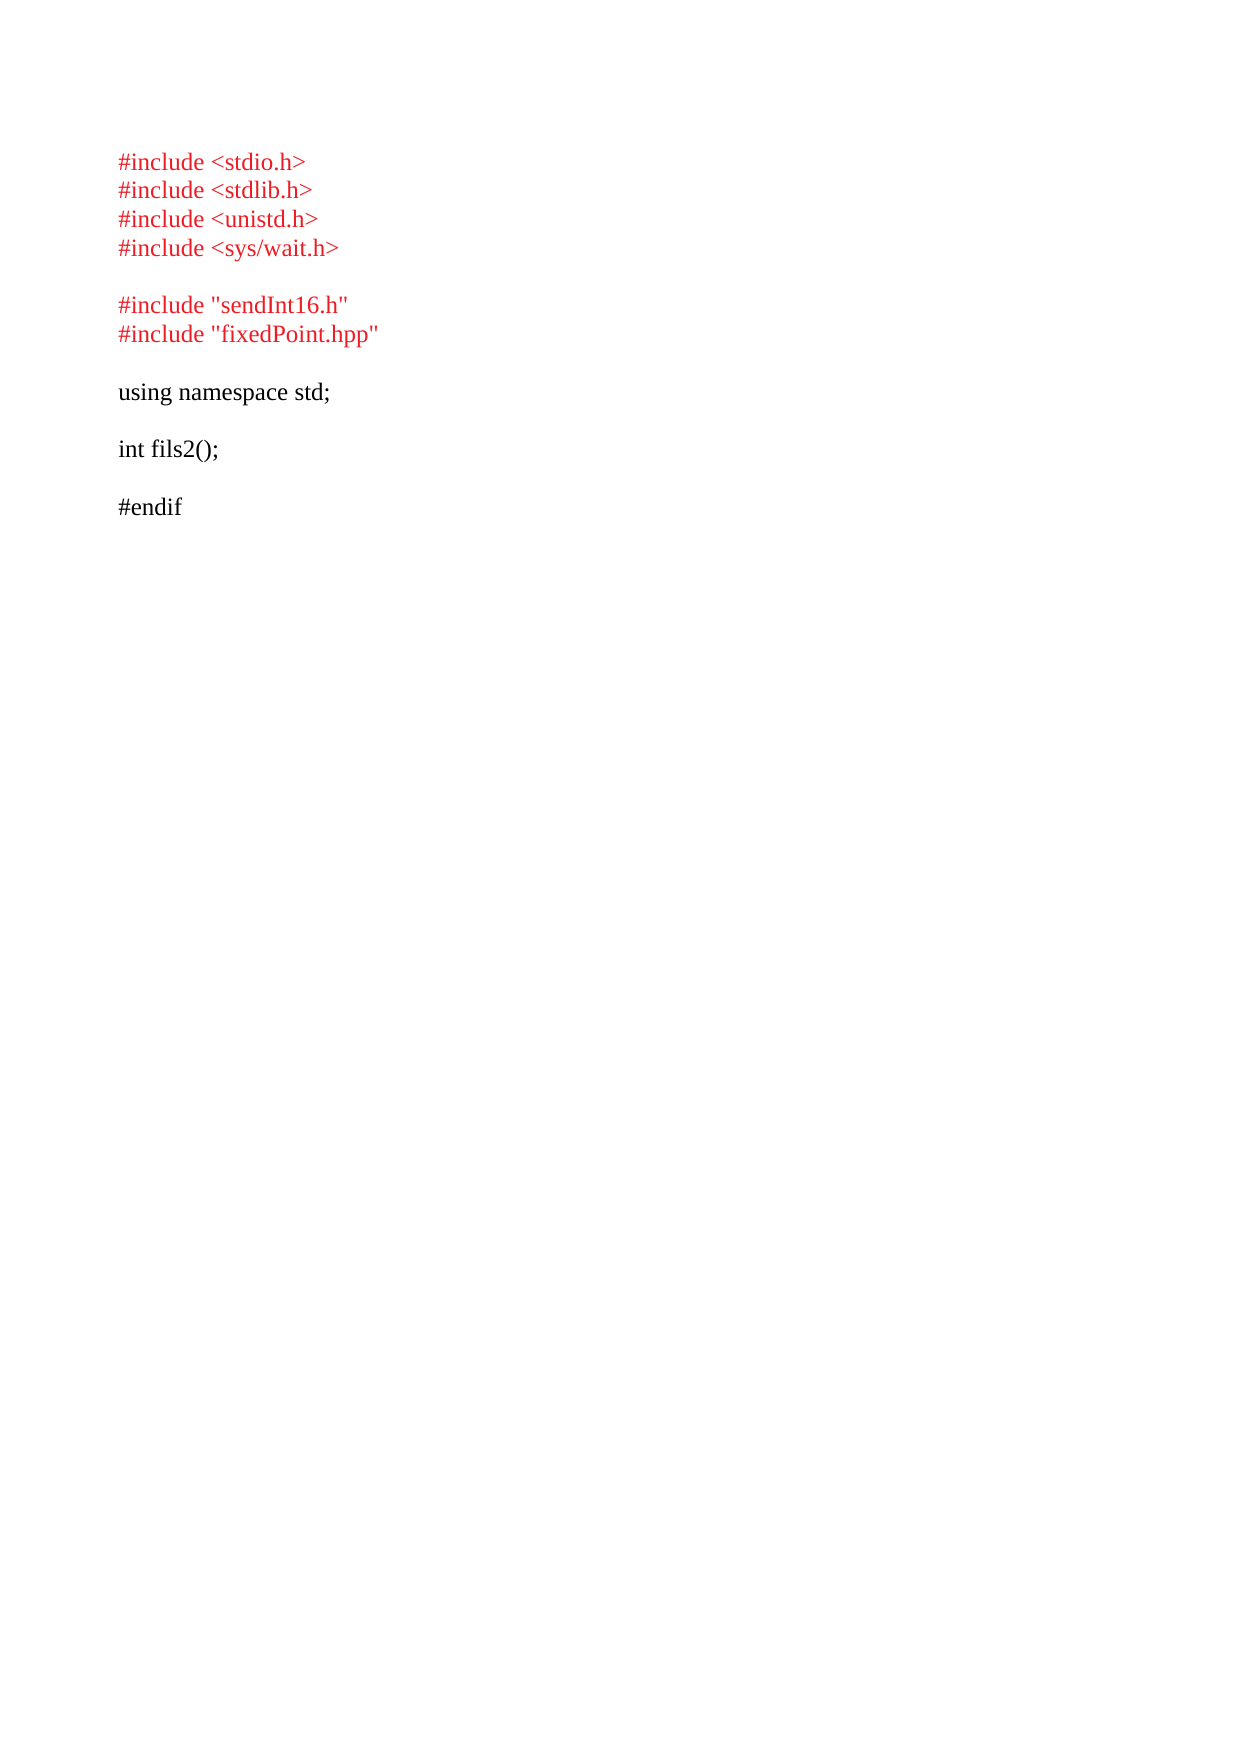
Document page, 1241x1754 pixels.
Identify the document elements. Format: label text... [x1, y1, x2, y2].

text #endif [118, 492, 1122, 521]
text #include <unistd.h> [118, 204, 1122, 233]
text #include "sendInt16.h" [118, 291, 1122, 319]
text int fils2(); [118, 434, 1122, 463]
text using namespace std; [118, 377, 1122, 406]
text #include <sys/wait.h> [118, 233, 1122, 262]
text #include "fixedPoint.hpp" [118, 319, 1122, 348]
text #include <stdlib.h> [118, 176, 1122, 204]
text #include <stdio.h> [118, 147, 1122, 176]
